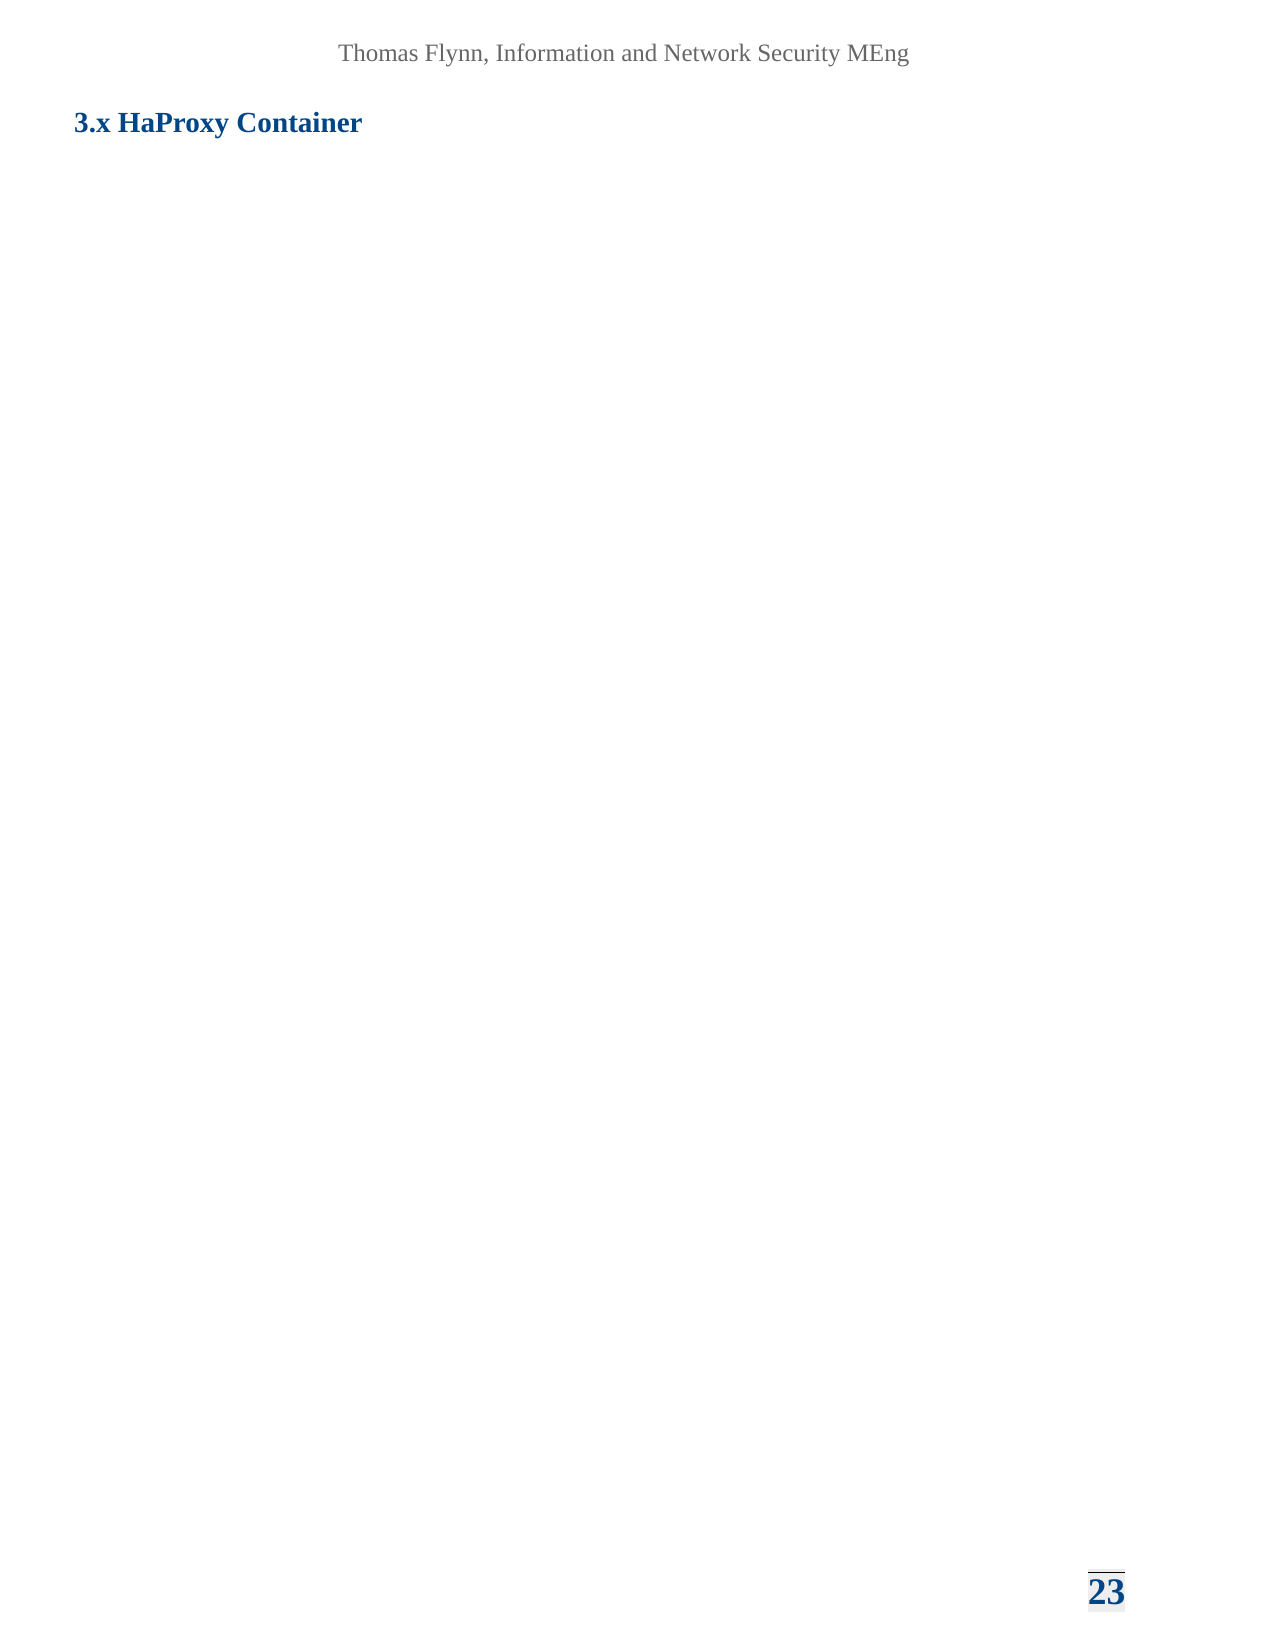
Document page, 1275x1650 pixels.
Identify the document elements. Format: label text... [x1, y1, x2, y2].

subtitle 3.x HaProxy Container [74, 105, 1125, 138]
